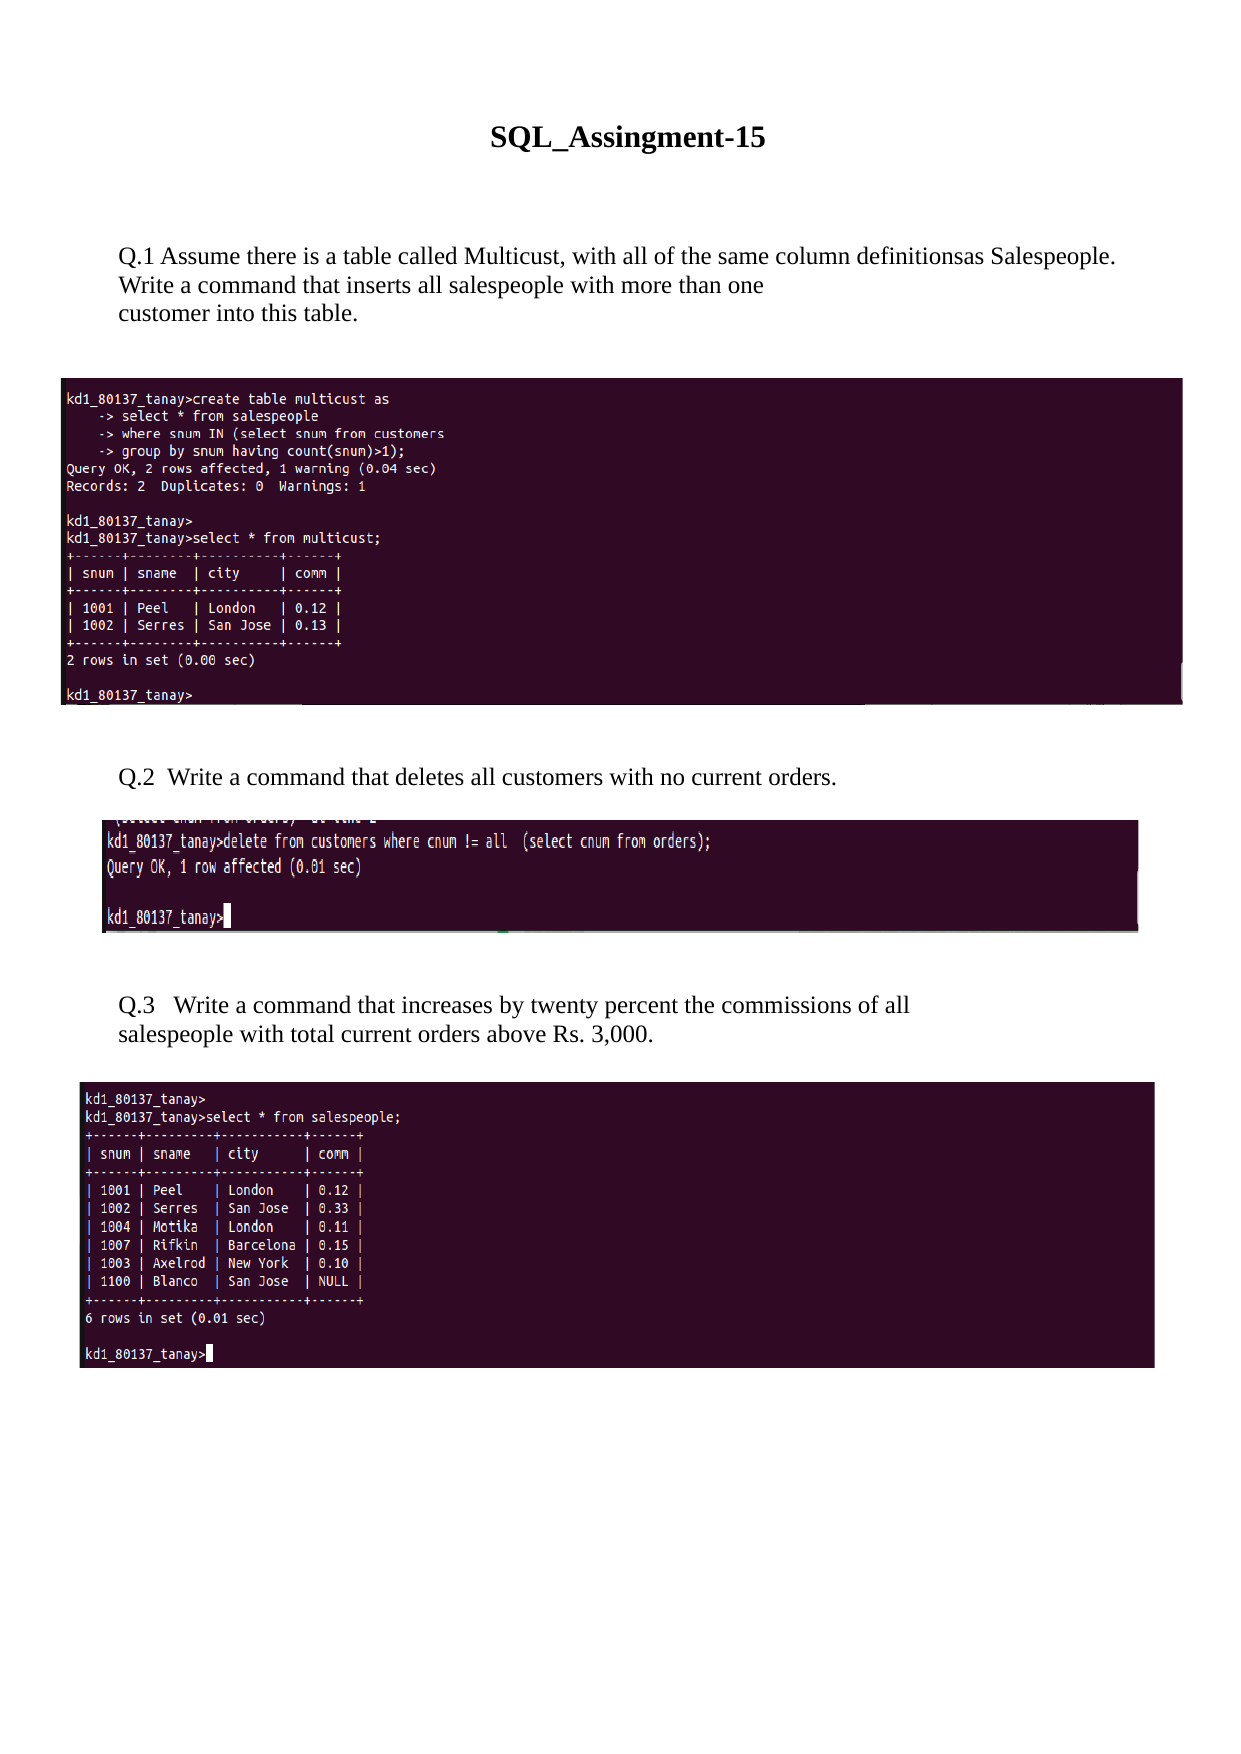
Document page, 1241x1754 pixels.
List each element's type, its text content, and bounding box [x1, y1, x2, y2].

text customer into this table. [118, 298, 1122, 327]
picture [79, 1082, 1155, 1368]
text Q.2 Write a command that deletes all customers with no current orders. [118, 762, 1122, 791]
text salespeople with total current orders above Rs. 3,000. [118, 1019, 1122, 1047]
picture [60, 378, 1183, 705]
picture [102, 820, 1139, 933]
text Q.1 Assume there is a table called Multicust, with all of the same column definitionsas Salespeople. Write a command that inserts all salespeople with more than one [118, 241, 1122, 298]
text Q.3 Write a command that increases by twenty percent the commissions of all [118, 990, 1122, 1019]
